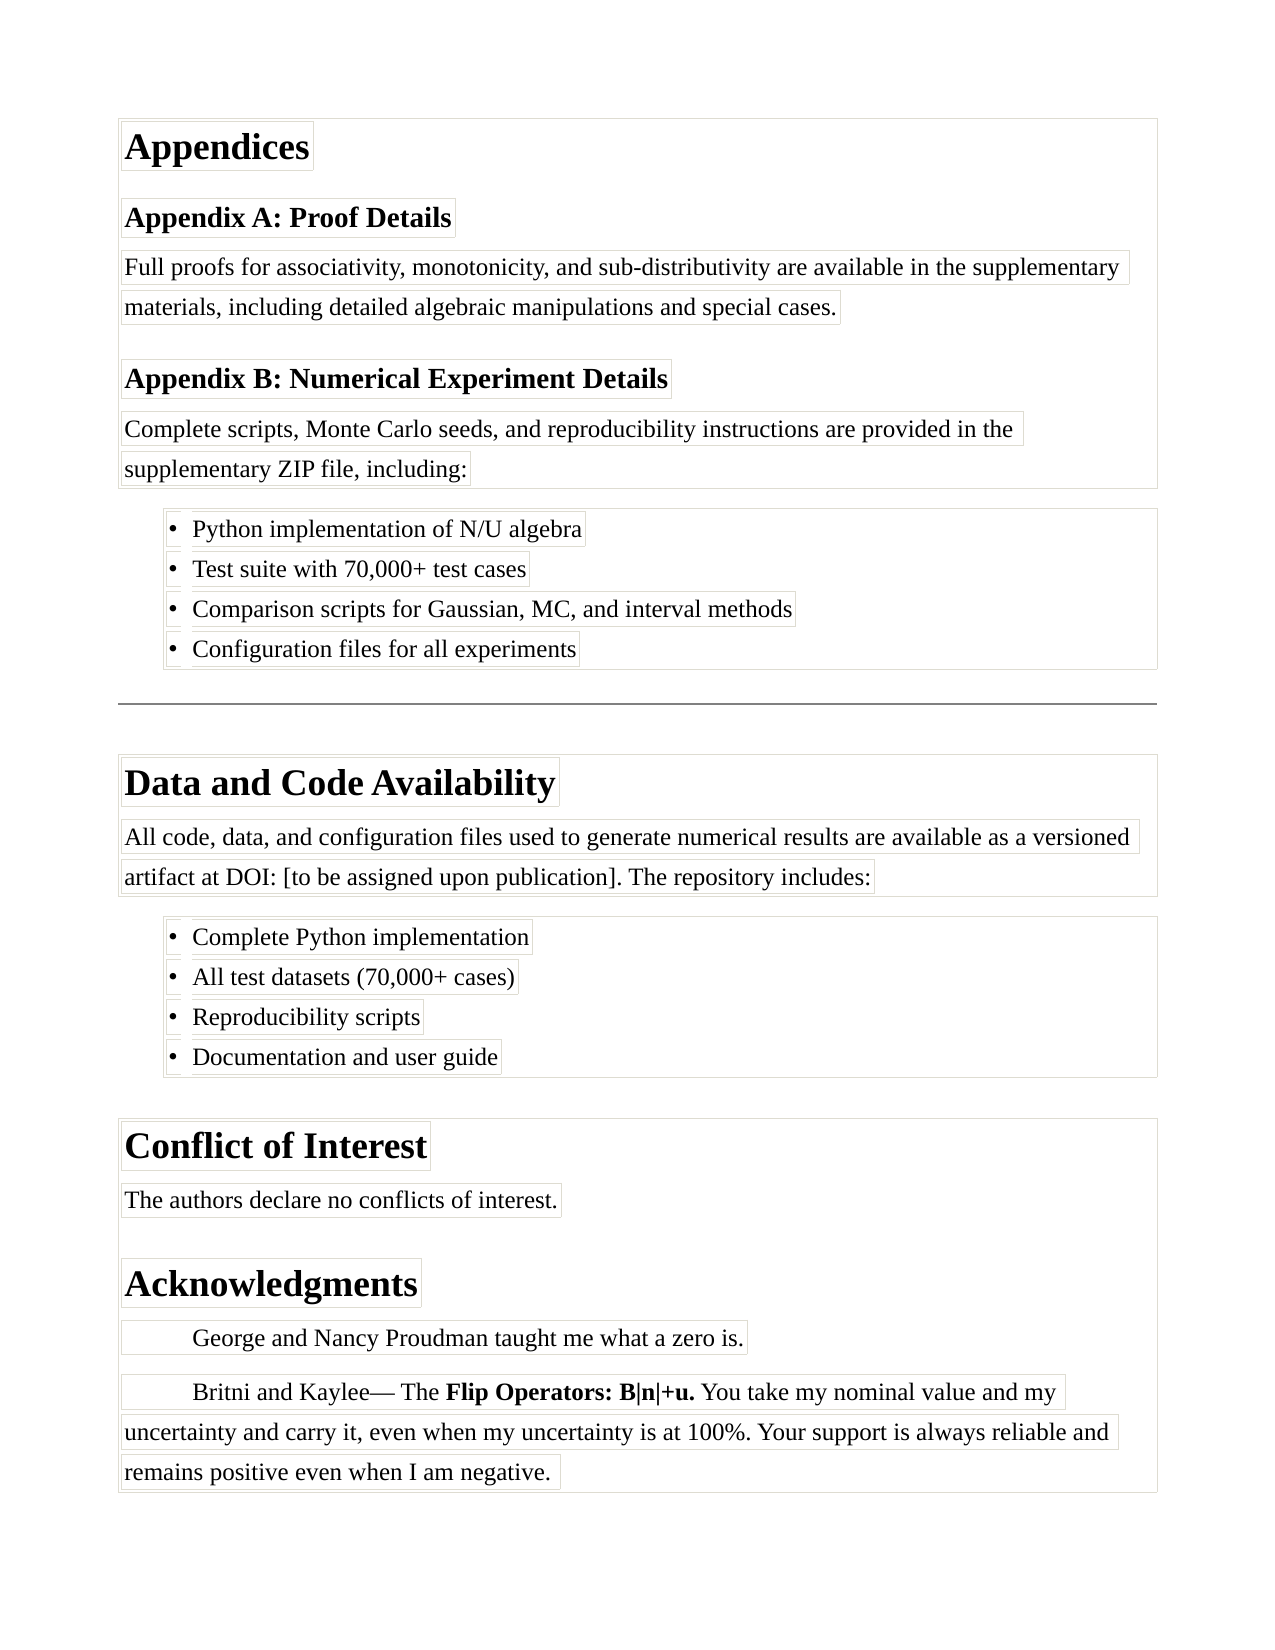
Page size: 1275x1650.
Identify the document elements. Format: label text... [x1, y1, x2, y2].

text Britni and Kaylee— The Flip Operators: B|n|+u. You take my nominal value and my uncertainty and carry it, even when my uncertainty is at 100%. Your support is always reliable and remains positive even when I am negative. [119, 1371, 1157, 1492]
subtitle Conflict of Interest [119, 1119, 1157, 1170]
list Reproducibility scripts [164, 996, 1157, 1034]
text The authors declare no conflicts of interest. [119, 1179, 1157, 1217]
list Configuration files for all experiments [164, 628, 1157, 669]
list Documentation and user guide [164, 1036, 1157, 1077]
list Python implementation of N/U algebra [164, 509, 1157, 546]
text George and Nancy Proudman taught me what a zero is. [119, 1317, 1157, 1354]
list All test datasets (70,000+ cases) [164, 956, 1157, 994]
list Test suite with 70,000+ test cases [164, 548, 1157, 586]
text Complete scripts, Monte Carlo seeds, and reproducibility instructions are provided in the supplementary ZIP file, including: [119, 408, 1157, 488]
subtitle Data and Code Availability [119, 755, 1157, 806]
list Complete Python implementation [164, 917, 1157, 954]
subtitle Appendices [119, 119, 1157, 170]
subtitle Appendix B: Numerical Experiment Details [119, 356, 1157, 398]
subtitle Appendix A: Proof Details [119, 194, 1157, 237]
text All code, data, and configuration files used to generate numerical results are available as a versioned artifact at DOI: [to be assigned upon publication]. The repository includes: [119, 816, 1157, 896]
subtitle Acknowledgments [119, 1255, 1157, 1307]
list Comparison scripts for Gaussian, MC, and interval methods [164, 588, 1157, 626]
text Full proofs for associativity, monotonicity, and sub-distributivity are available in the supplementary materials, including detailed algebraic manipulations and special cases. [119, 246, 1157, 324]
